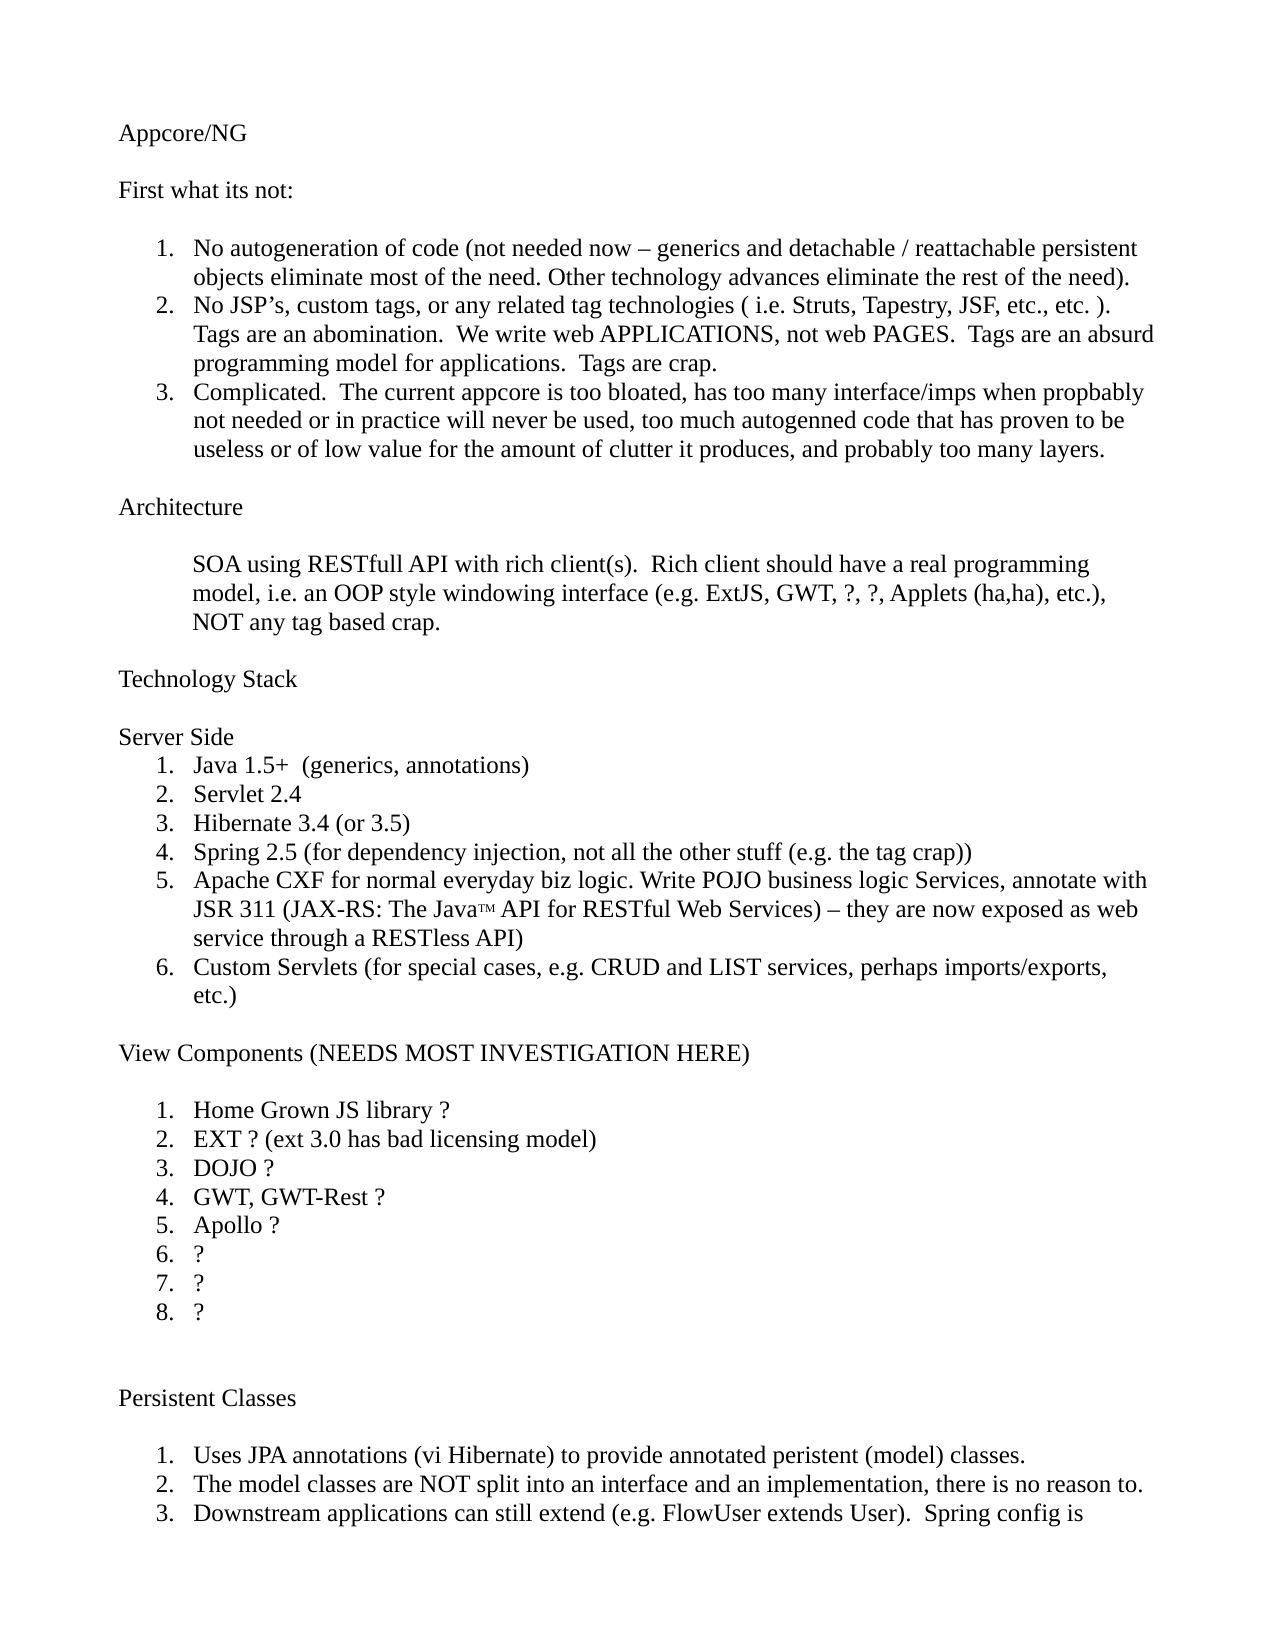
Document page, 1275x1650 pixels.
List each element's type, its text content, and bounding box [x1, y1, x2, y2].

list ? [156, 1239, 1157, 1268]
list Custom Servlets (for special cases, e.g. CRUD and LIST services, perhaps imports/exports, etc.) [156, 952, 1157, 1009]
list Hibernate 3.4 (or 3.5) [156, 808, 1157, 837]
text Appcore/NG [118, 118, 1157, 147]
list DOJO ? [156, 1153, 1157, 1182]
list Uses JPA annotations (vi Hibernate) to provide annotated peristent (model) classes. [156, 1441, 1157, 1469]
list No autogeneration of code (not needed now – generics and detachable / reattachable persistent objects eliminate most of the need. Other technology advances eliminate the rest of the need). [156, 233, 1157, 291]
text Server Side [118, 722, 1157, 751]
list EXT ? (ext 3.0 has bad licensing model) [156, 1124, 1157, 1153]
list Spring 2.5 (for dependency injection, not all the other stuff (e.g. the tag crap)) [156, 837, 1157, 866]
list The model classes are NOT split into an interface and an implementation, there is no reason to. [156, 1469, 1157, 1498]
list ? [156, 1268, 1157, 1297]
list Home Grown JS library ? [156, 1096, 1157, 1124]
list GWT, GWT-Rest ? [156, 1182, 1157, 1211]
list ? [156, 1297, 1157, 1326]
list Complicated. The current appcore is too bloated, has too many interface/imps when propbably not needed or in practice will never be used, too much autogenned code that has proven to be useless or of low value for the amount of clutter it produces, and probably too many layers. [156, 377, 1157, 463]
list Servlet 2.4 [156, 779, 1157, 808]
text SOA using RESTfull API with rich client(s). Rich client should have a real programming model, i.e. an OOP style windowing interface (e.g. ExtJS, GWT, ?, ?, Applets (ha,ha), etc.), NOT any tag based crap. [192, 549, 1157, 636]
text First what its not: [118, 176, 1157, 204]
list No JSP’s, custom tags, or any related tag technologies ( i.e. Struts, Tapestry, JSF, etc., etc. ). Tags are an abomination. We write web APPLICATIONS, not web PAGES. Tags are an absurd programming model for applications. Tags are crap. [156, 291, 1157, 377]
text Persistent Classes [118, 1383, 1157, 1412]
list Downstream applications can still extend (e.g. FlowUser extends User). Spring config is [156, 1498, 1157, 1527]
list Apache CXF for normal everyday biz logic. Write POJO business logic Services, annotate with JSR 311 (JAX-RS: The JavaTM API for RESTful Web Services) – they are now exposed as web service through a RESTless API) [156, 866, 1157, 952]
text View Components (NEEDS MOST INVESTIGATION HERE) [118, 1038, 1157, 1067]
text Architecture [118, 492, 1157, 521]
list Java 1.5+ (generics, annotations) [156, 751, 1157, 779]
text Technology Stack [118, 664, 1157, 693]
list Apollo ? [156, 1211, 1157, 1239]
